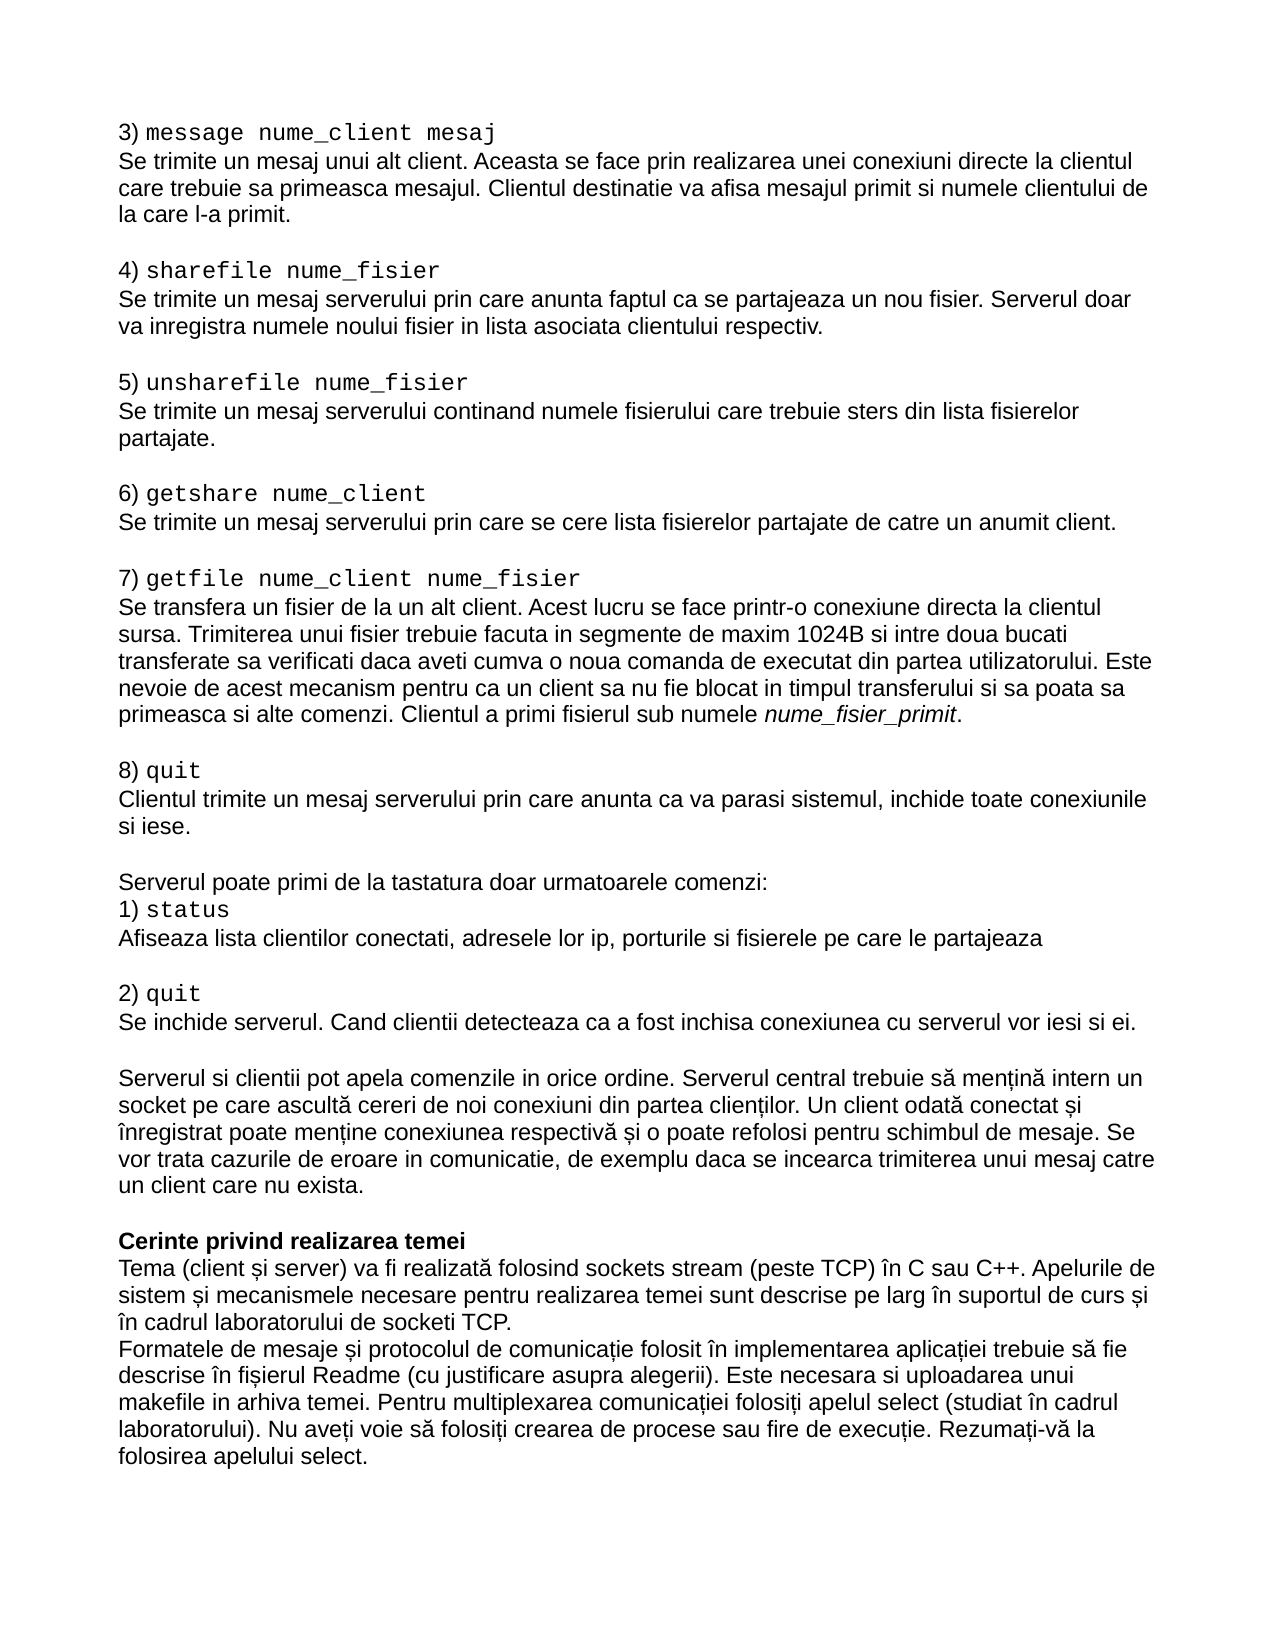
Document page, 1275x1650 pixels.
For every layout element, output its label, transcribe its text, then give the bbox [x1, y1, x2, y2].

text 3) message nume_client mesaj Se trimite un mesaj unui alt client. Aceasta se face prin realizarea unei conexiuni directe la clientul care trebuie sa primeasca mesajul. Clientul destinatie va afisa mesajul primit si numele clientului de la care l-a primit. 4) sharefile nume_fisier Se trimite un mesaj serverului prin care anunta faptul ca se partajeaza un nou fisier. Serverul doar va inregistra numele noului fisier in lista asociata clientului respectiv. 5) unsharefile nume_fisier Se trimite un mesaj serverului continand numele fisierului care trebuie sters din lista fisierelor partajate. 6) getshare nume_client Se trimite un mesaj serverului prin care se cere lista fisierelor partajate de catre un anumit client. 7) getfile nume_client nume_fisier Se transfera un fisier de la un alt client. Acest lucru se face printr-o conexiune directa la clientul sursa. Trimiterea unui fisier trebuie facuta in segmente de maxim 1024B si intre doua bucati transferate sa verificati daca aveti cumva o noua comanda de executat din partea utilizatorului. Este nevoie de acest mecanism pentru ca un client sa nu fie blocat in timpul transferului si sa poata sa primeasca si alte comenzi. Clientul a primi fisierul sub numele nume_fisier_primit. 8) quit Clientul trimite un mesaj serverului prin care anunta ca va parasi sistemul, inchide toate conexiunile si iese. Serverul poate primi de la tastatura doar urmatoarele comenzi: 1) status Afiseaza lista clientilor conectati, adresele lor ip, porturile si fisierele pe care le partajeaza 2) quit Se inchide serverul. Cand clientii detecteaza ca a fost inchisa conexiunea cu serverul vor iesi si ei. Serverul si clientii pot apela comenzile in orice ordine. Serverul central trebuie să mențină intern un socket pe care ascultă cereri de noi conexiuni din partea clienților. Un client odată conectat și înregistrat poate menține conexiunea respectivă și o poate refolosi pentru schimbul de mesaje. Se vor trata cazurile de eroare in comunicatie, de exemplu daca se incearca trimiterea unui mesaj catre un client care nu exista. Cerinte privind realizarea temei Tema (client și server) va fi realizată folosind sockets stream (peste TCP) în C sau C++. Apelurile de sistem și mecanismele necesare pentru realizarea temei sunt descrise pe larg în suportul de curs și în cadrul laboratorului de socketi TCP. Formatele de mesaje și protocolul de comunicație folosit în implementarea aplicației trebuie să fie descrise în fișierul Readme (cu justificare asupra alegerii). Este necesara si uploadarea unui makefile in arhiva temei. Pentru multiplexarea comunicației folosiți apelul select (studiat în cadrul laboratorului). Nu aveți voie să folosiți crearea de procese sau fire de execuție. Rezumați-vă la folosirea apelului select. [118, 118, 1157, 1469]
